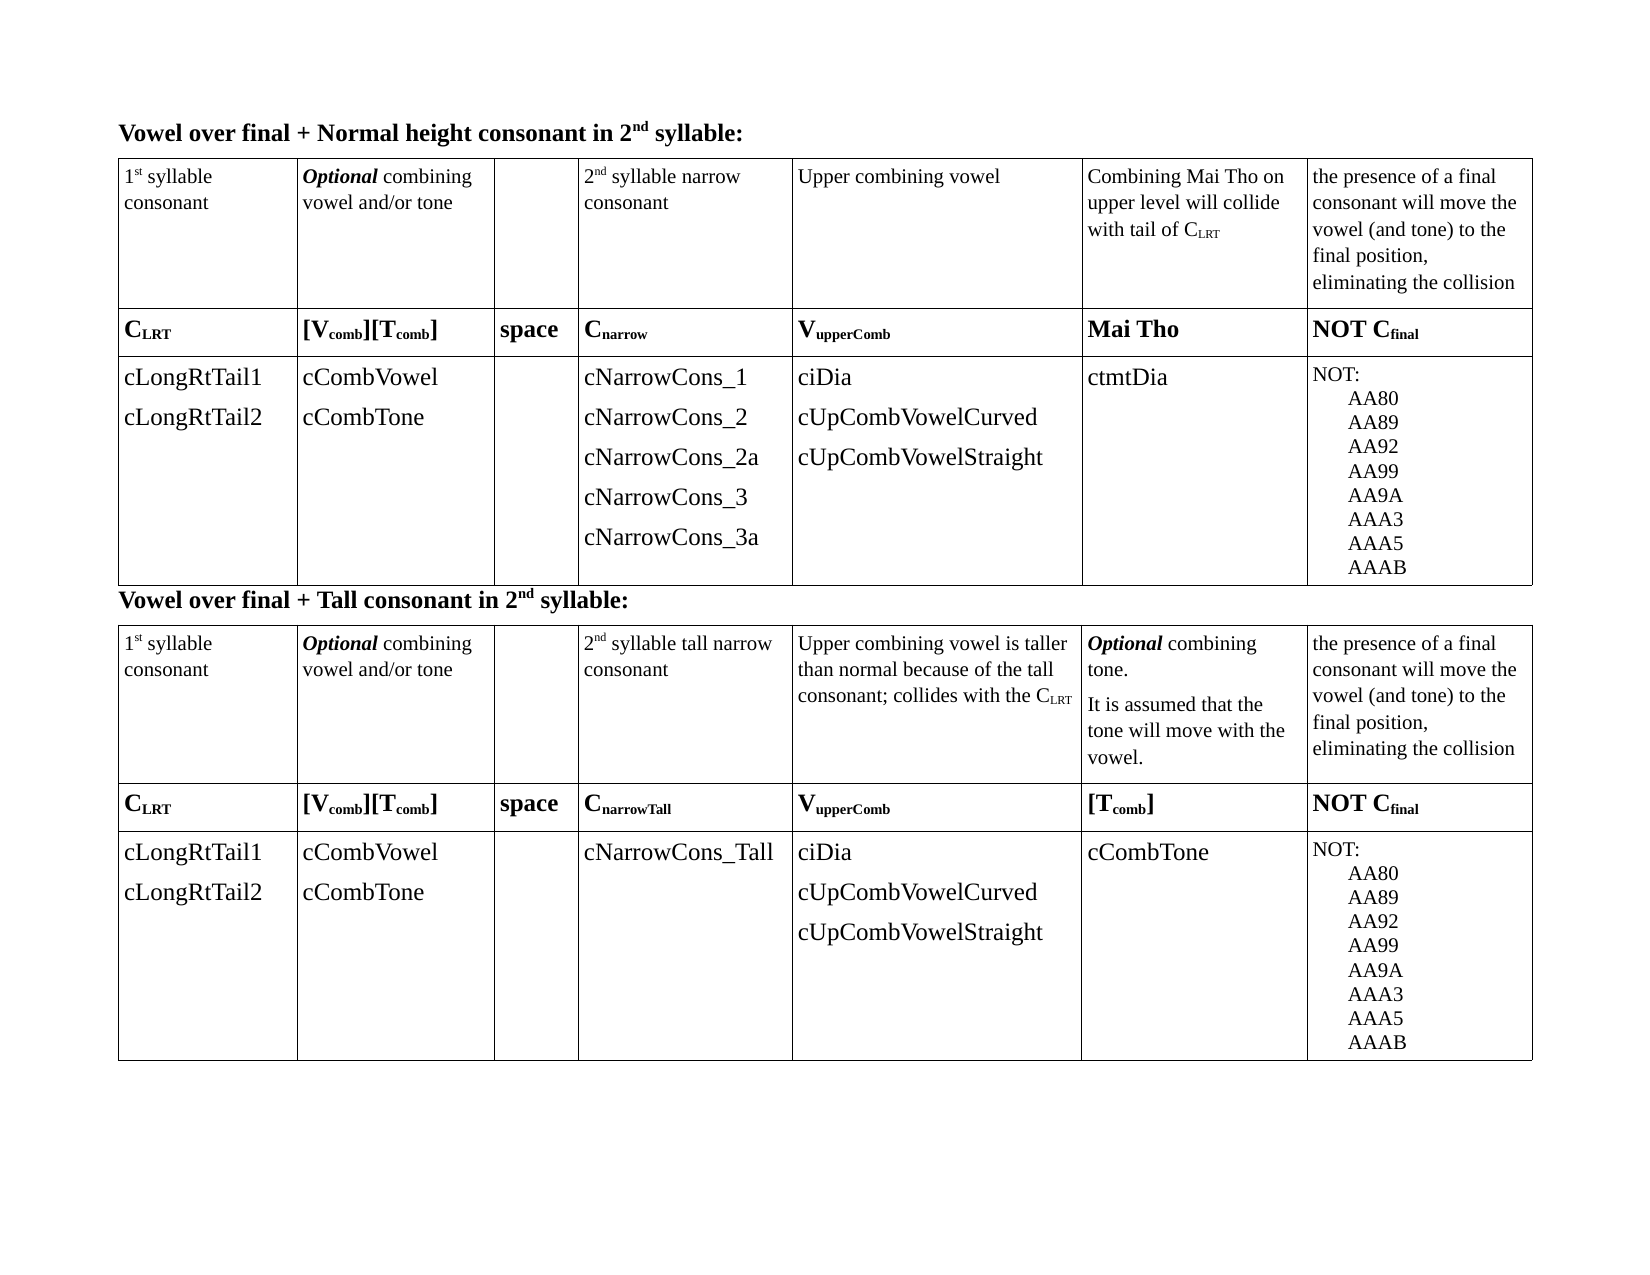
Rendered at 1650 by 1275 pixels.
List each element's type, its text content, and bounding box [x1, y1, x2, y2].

table_cell CnarrowTall [579, 784, 792, 831]
table_header 1st syllable consonant [119, 626, 297, 783]
table_cell [Tcomb] [1082, 784, 1307, 831]
table_cell NOT Cfinal [1308, 784, 1532, 831]
table_cell [495, 357, 578, 584]
table_cell Cnarrow [579, 309, 792, 356]
table_cell CLRT [119, 784, 297, 831]
table_header [495, 626, 578, 783]
text Vowel over final + Tall consonant in 2nd syllable: [118, 586, 1532, 613]
table_cell Mai Tho [1083, 309, 1307, 356]
table_cell NOT Cfinal [1308, 309, 1532, 356]
table_header Optional combining tone. It is assumed that the tone will move with the vowel. [1082, 626, 1307, 783]
table_header Upper combining vowel [793, 159, 1082, 308]
table_cell cCombTone [1082, 832, 1307, 1059]
text Vowel over final + Normal height consonant in 2nd syllable: [118, 118, 1532, 147]
table_header Optional combining vowel and/or tone [298, 159, 494, 308]
table_header the presence of a final consonant will move the vowel (and tone) to the final position, eliminating the collision [1308, 159, 1532, 308]
table_cell NOT: AA80 AA89 AA92 AA99 AA9A AAA3 AAA5 AAAB [1308, 832, 1532, 1059]
table_cell NOT: AA80 AA89 AA92 AA99 AA9A AAA3 AAA5 AAAB [1308, 357, 1532, 584]
table_cell ciDia cUpCombVowelCurved cUpCombVowelStraight [793, 832, 1081, 1059]
table_header Optional combining vowel and/or tone [298, 626, 494, 783]
table_cell cCombVowel cCombTone [298, 832, 494, 1059]
table_cell cCombVowel cCombTone [298, 357, 494, 584]
table_header Upper combining vowel is taller than normal because of the tall consonant; collides with the CLRT [793, 626, 1081, 783]
table_cell CLRT [119, 309, 297, 356]
table_cell ctmtDia [1083, 357, 1307, 584]
table_header the presence of a final consonant will move the vowel (and tone) to the final position, eliminating the collision [1308, 626, 1532, 783]
table_header 2nd syllable narrow consonant [579, 159, 792, 308]
table_cell VupperComb [793, 309, 1082, 356]
table_header [495, 159, 578, 308]
table_cell [495, 832, 578, 1059]
table_cell ciDia cUpCombVowelCurved cUpCombVowelStraight [793, 357, 1082, 584]
table_header 2nd syllable tall narrow consonant [579, 626, 792, 783]
table_cell [Vcomb][Tcomb] [298, 309, 494, 356]
table_cell cNarrowCons_Tall [579, 832, 792, 1059]
table_cell cNarrowCons_1 cNarrowCons_2 cNarrowCons_2a cNarrowCons_3 cNarrowCons_3a [579, 357, 792, 584]
table_cell space [495, 309, 578, 356]
table_cell cLongRtTail1 cLongRtTail2 [119, 357, 297, 584]
table_header Combining Mai Tho on upper level will collide with tail of CLRT [1083, 159, 1307, 308]
table_cell VupperComb [793, 784, 1081, 831]
table_header 1st syllable consonant [119, 159, 297, 308]
table_cell cLongRtTail1 cLongRtTail2 [119, 832, 297, 1059]
table_cell space [495, 784, 578, 831]
table_cell [Vcomb][Tcomb] [298, 784, 494, 831]
